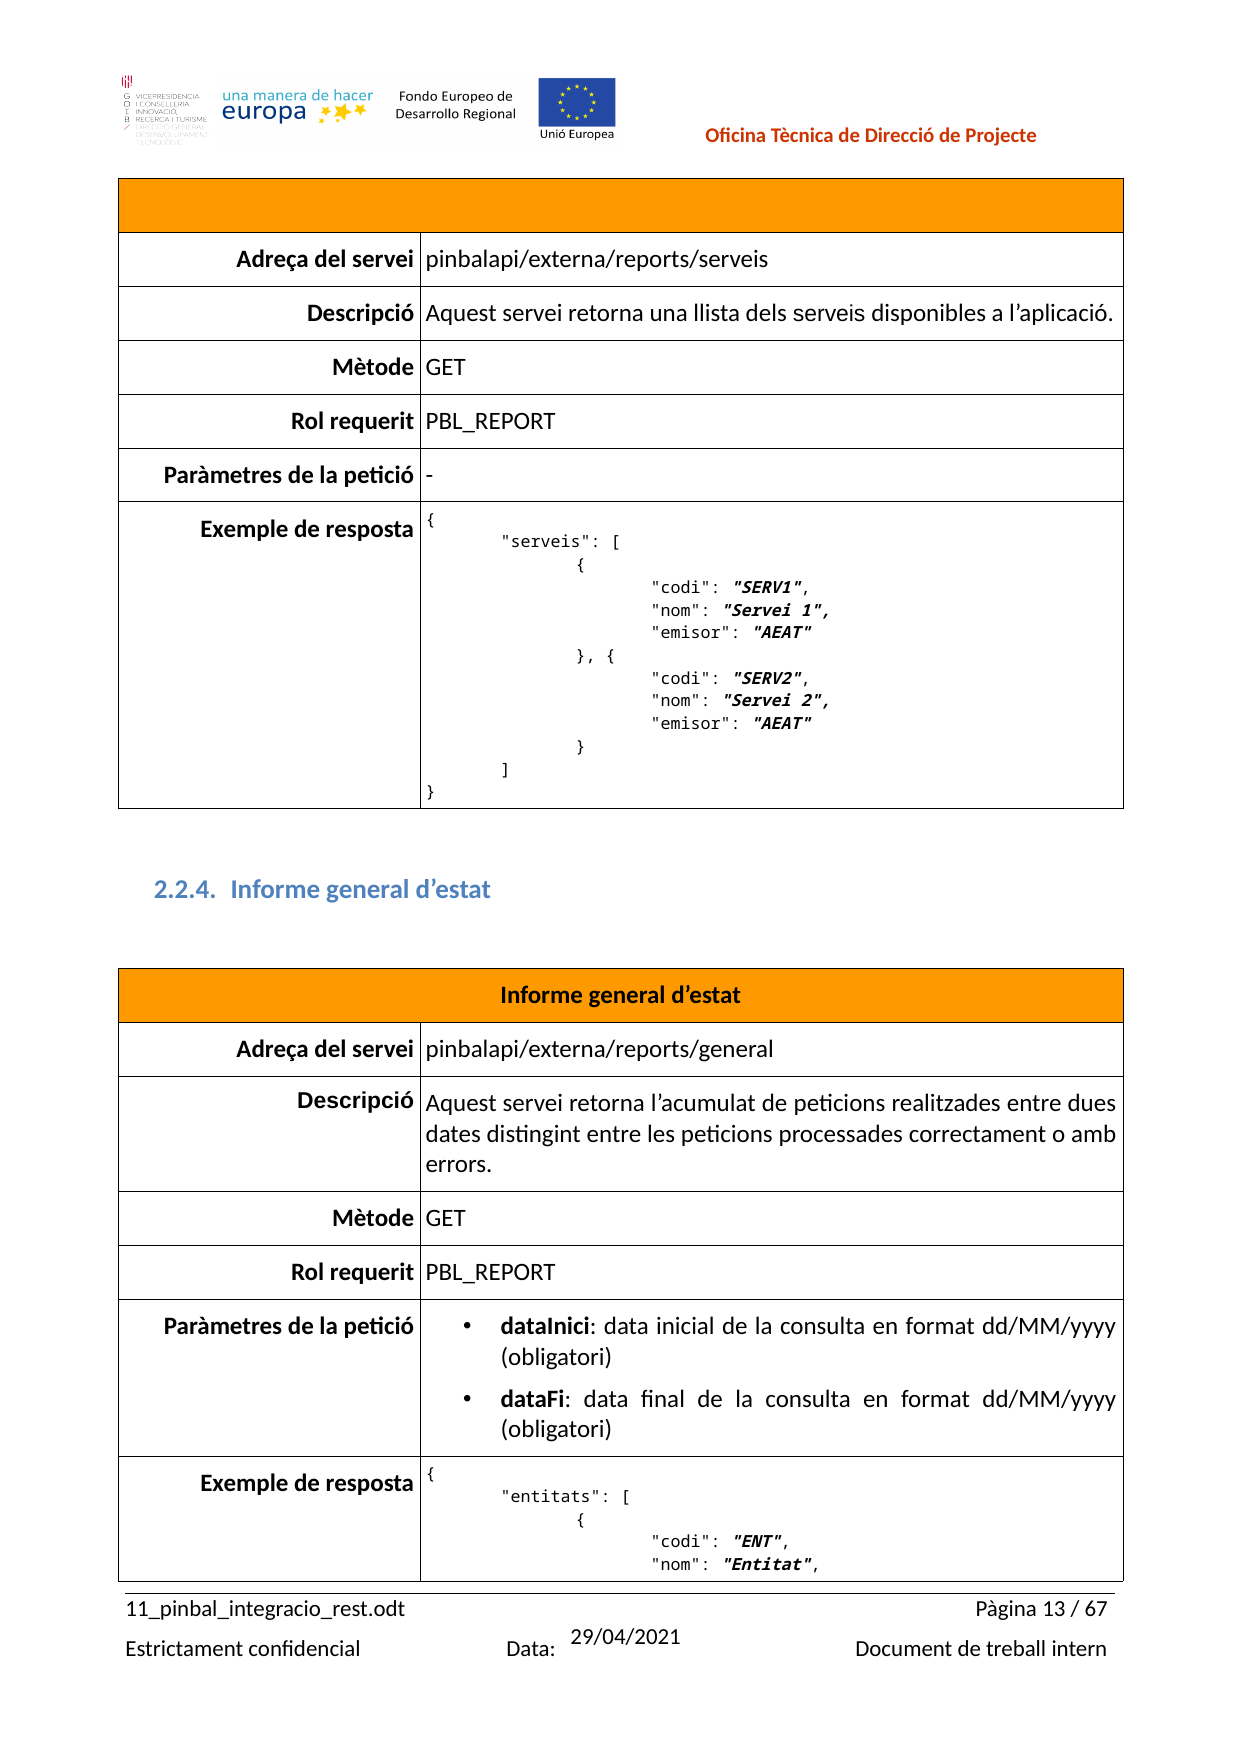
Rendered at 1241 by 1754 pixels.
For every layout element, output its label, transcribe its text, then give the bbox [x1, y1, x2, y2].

picture [219, 73, 621, 147]
table_cell PBL_REPORT [421, 1246, 1123, 1298]
picture [118, 73, 213, 147]
table_cell { "entitats": [ { "codi": "ENT", "nom": "Entitat", [421, 1457, 1123, 1581]
table_cell PBL_REPORT [421, 395, 1123, 447]
table_cell Exemple de resposta [119, 502, 420, 808]
table_cell Mètode [119, 1192, 420, 1244]
table_cell Exemple de resposta [119, 1457, 420, 1581]
table_cell Descripció [119, 287, 420, 339]
table_cell Descripció [119, 1077, 420, 1191]
table_cell GET [421, 1192, 1123, 1244]
table_cell pinbalapi/externa/reports/serveis [421, 233, 1123, 286]
table_cell Aquest servei retorna una llista dels serveis disponibles a l’aplicació. [421, 287, 1123, 339]
table_cell Adreça del servei [119, 1023, 420, 1076]
table_cell Rol requerit [119, 1246, 420, 1298]
table_cell { "serveis": [ { "codi": "SERV1", "nom": "Servei 1", "emisor": "AEAT" }, { "codi": "SERV2", "nom": "Servei 2", "emisor": "AEAT" } ] } [421, 502, 1123, 808]
table_header [119, 179, 1123, 232]
table_cell Adreça del servei [119, 233, 420, 286]
subtitle Informe general d’estat [153, 872, 1122, 906]
table_cell Rol requerit [119, 395, 420, 447]
table_cell - [421, 449, 1123, 501]
table_cell Mètode [119, 341, 420, 393]
table_cell Paràmetres de la petició [119, 449, 420, 501]
table_cell Paràmetres de la petició [119, 1300, 420, 1456]
table_cell dataInici: data inicial de la consulta en format dd/MM/yyyy (obligatori) dataFi: data final de la consulta en format dd/MM/yyyy (obligatori) [421, 1300, 1123, 1456]
table_cell pinbalapi/externa/reports/general [421, 1023, 1123, 1076]
table_cell Aquest servei retorna l’acumulat de peticions realitzades entre dues dates distingint entre les peticions processades correctament o amb errors. [421, 1077, 1123, 1191]
table_cell GET [421, 341, 1123, 393]
table_header Informe general d’estat [119, 969, 1123, 1022]
